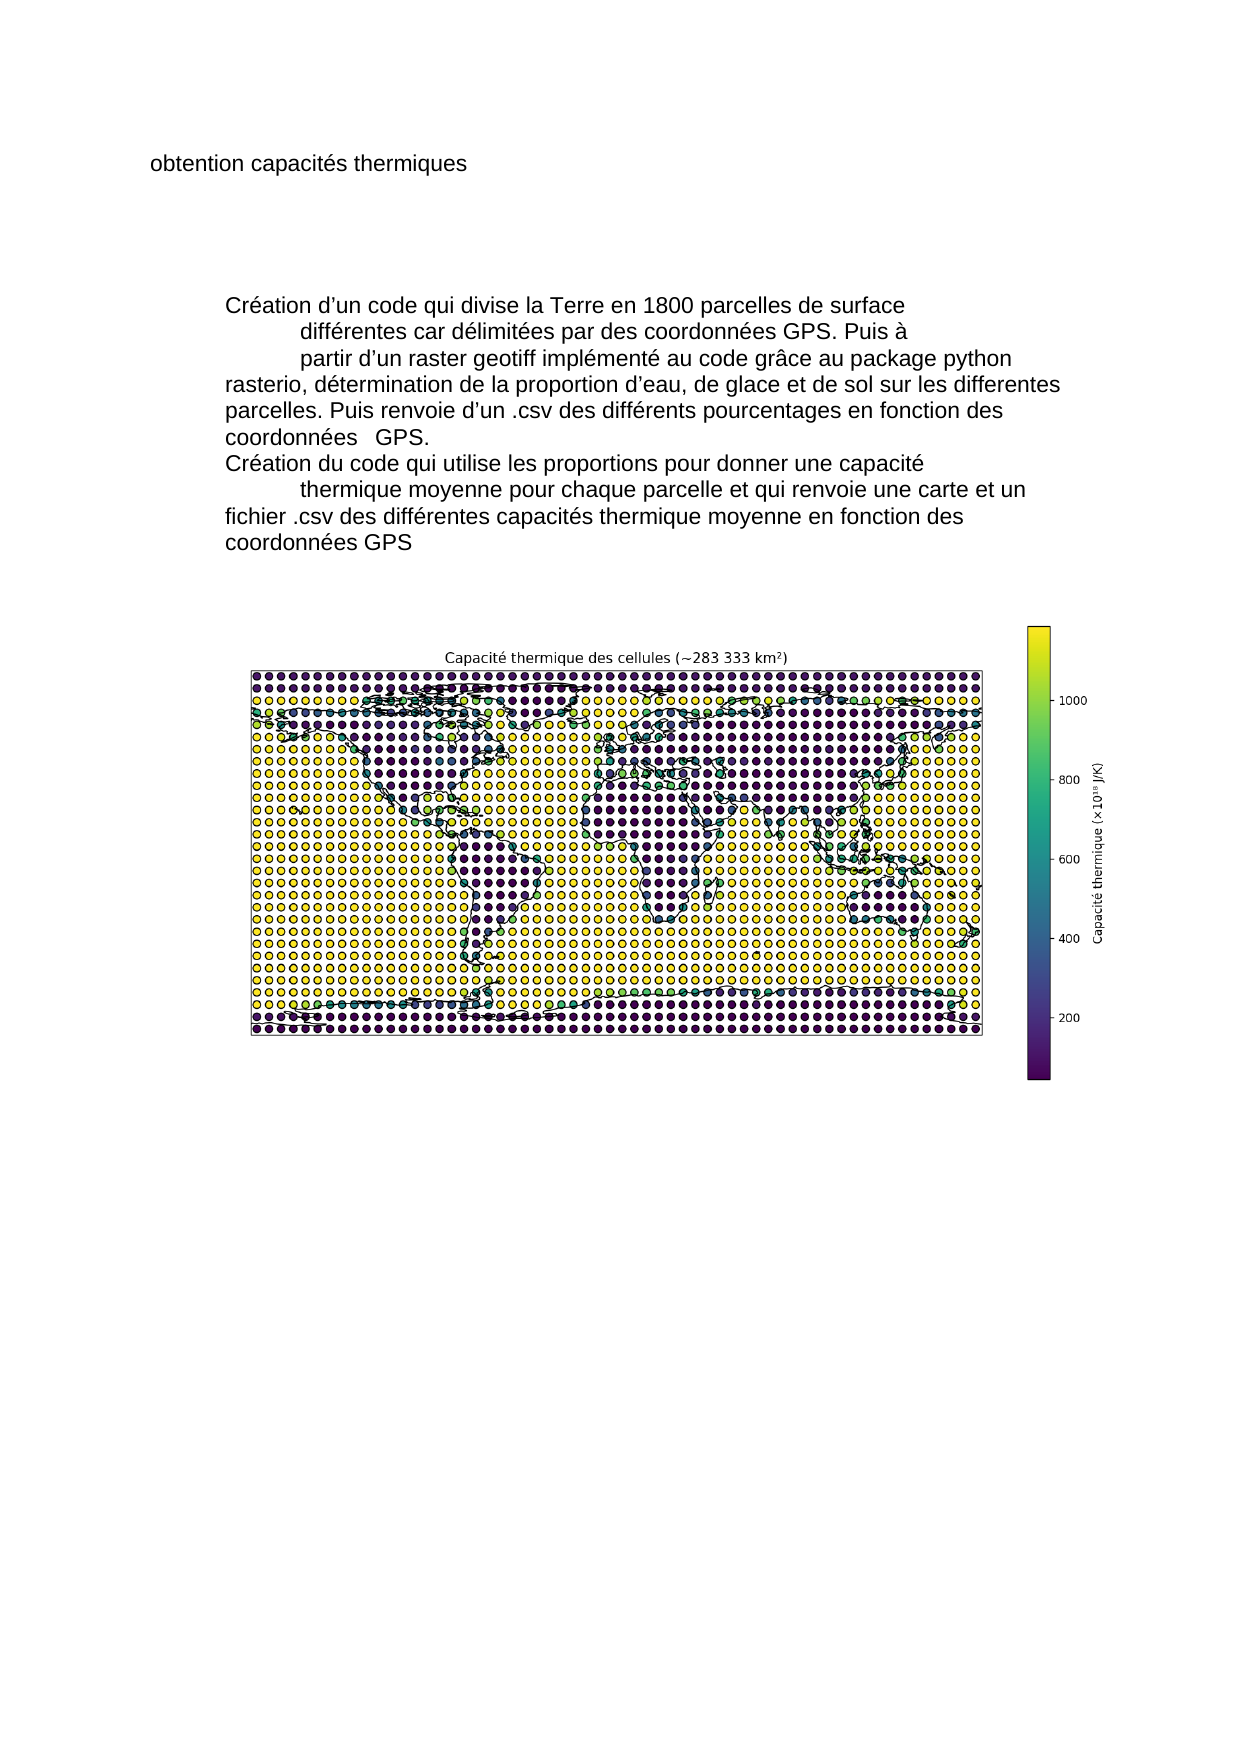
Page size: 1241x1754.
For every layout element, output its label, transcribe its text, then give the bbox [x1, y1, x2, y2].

picture [225, 580, 1166, 1118]
text obtention capacités thermiques [150, 150, 1090, 176]
text Création d’un code qui divise la Terre en 1800 parcelles de surface différentes car délimitées par des coordonnées GPS. Puis à partir d’un raster geotiff implémenté au code grâce au package python rasterio, détermination de la proportion d’eau, de glace et de sol sur les differentes parcelles. Puis renvoie d’un .csv des différents pourcentages en fonction des coordonnées GPS. Création du code qui utilise les proportions pour donner une capacité thermique moyenne pour chaque parcelle et qui renvoie une carte et un fichier .csv des différentes capacités thermique moyenne en fonction des coordonnées GPS [225, 266, 1090, 556]
